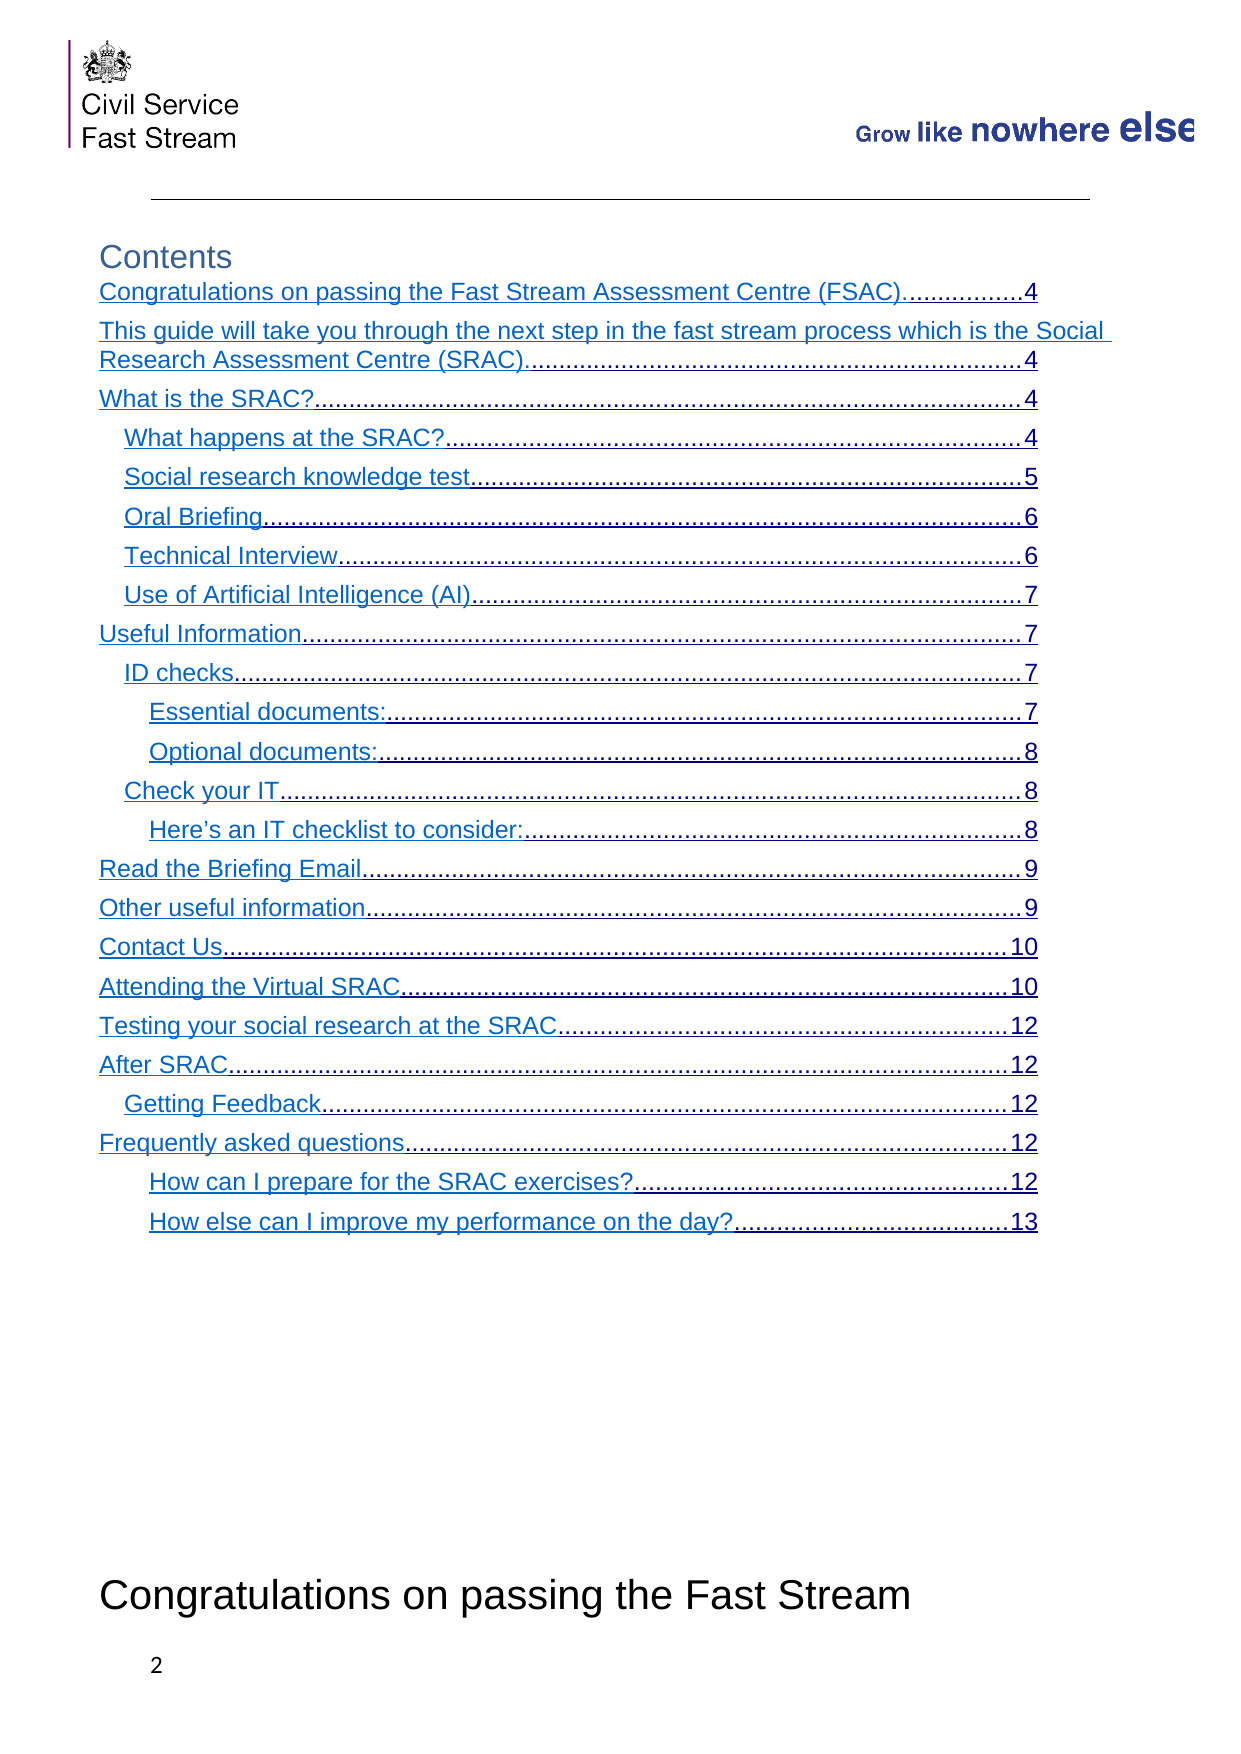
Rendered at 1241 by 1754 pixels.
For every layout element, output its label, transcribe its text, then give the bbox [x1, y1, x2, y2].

table_header Contents Congratulations on passing the Fast Stream Assessment Centre (FSAC). 4 This guide will take you through the next step in the fast stream process which is the Social Research Assessment Centre (SRAC). 4 What is the SRAC? 4 What happens at the SRAC? 4 Social research knowledge test 5 Oral Briefing 6 Technical Interview 6 Use of Artificial Intelligence (AI) 7 Useful Information 7 ID checks 7 Essential documents: 7 Optional documents: 8 Check your IT 8 Here’s an IT checklist to consider: 8 Read the Briefing Email 9 Other useful information 9 Contact Us 10 Attending the Virtual SRAC 10 Testing your social research at the SRAC 12 After SRAC 12 Getting Feedback 12 Frequently asked questions 12 How can I prepare for the SRAC exercises? 12 How else can I improve my performance on the day? 13 Congratulations on passing the Fast Stream Assessment Centre (FSAC). This guide will take you through the next step in the fast stream process which is the Social Research Assessment Centre (SRAC). The guidance is aimed at helping you prepare beforehand so that you can demonstrate your full potential for the next stage. What is the SRAC? It is a half-day Assessment Centre to assess your social research skills against set criteria. You should be aware that there may be periods of downtime in your timetable when you do not have to complete any exercises. Each candidate completes the same series of exercises with the same amount of time to prepare, so time delays will not disadvantage or advantage you. You will be asked to produce your written work on a computer, as the SRAC is run online. What happens at the SRAC? Social research knowledge test You will receive a link to complete the social research knowledge test. You have a window of 7 days in which to complete the test, but once begun, the test is timed. You will have 30 minutes to answer the questions. All questions are multiple choice. The test explores the basic knowledge and application of statistical, analytical and research skills and techniques. The questions will cover basic statistical principals, use and interpretation of statistics, research methodology (including both quantitative and qualitative approaches) and the presentation of findings. Underlying issues such as practical problems in research design, ethics and the design of tools may also be covered. Note that many of the questions contain data and results – all of these are invented and do not necessarily relate to the real world. You do not need any experience of working in any particular area (e.g., education, transport, law enforcement) to answer any of the questions. You should attempt to answer as many questions, as quickly and as accurately, as you can. You will not lose marks for incorrect answers. The pass mark is 60%. If you successfully meet the pass mark you will be invited to attend the next part of the SRAC. Oral Briefing You will have an hour to read some research data and prepare an oral briefing to give to two assessors who will be representing the perspectives of a policy professional and senior social researcher. You will then have 10 minutes to deliver your briefing, followed by up to 20 minutes of questions from the assessors. The oral briefing exercise is what is termed a ‘work-simulation exercise’, i.e. it is designed to simulate aspects of the job to be performed and thus provide a basis for assessing the behaviours required in the job. All three behaviours are assessed in this exercise. The aim is that the exercise simulates a briefing you might be asked to do for a senior research colleague or a policy maker. During the 45 minutes you have to prepare for this exercise, you will be given a virtual room to prepare in, instructions and research information to work with, and you will have to prepare an oral briefing based on the information provided. In the time allowed for preparation, you will be required to read and analyse research information (e.g. survey data) provided, which will relate to a particular policy area and prepare notes that will allow you to brief the assessors according to the instructions for the exercise. You will then move to a virtual room where the assessor panel made up of two people will be based and you will deliver the briefing to them for up to 10 uninterrupted minutes. You will be stopped if you overrun. The assessors will take on the role of a policy or senior research colleague. When you have finished delivering your briefing, the assessors will have up to 25 minutes to ask you further questions, exploring the ideas you have presented. This question-and-answer session is intended to allow the assessors to probe your depth of understanding of the issues, your ability to ‘think on your feet’, anticipate likely problems and your persuasiveness. Please note that you are not expected to have any prior knowledge of the oral briefing subject matter; all the information you will need to complete the exercise is given to you with the instructions and any supporting information/materials supplied on the day Technical Interview The technical interview is designed to assess your ability to apply social research knowledge to a range of questions and demonstrate strong analytical thinking. To prepare, use the relevant technical frameworks: The Government Social Research Technical Framework - GOV.UK & gsr-professional-skills-framework-draft-v2.pdf to guide your preparation. Tip: Come prepared with one or two examples—either from your own experience or from the public domain—where social research has had a significant impact, whether positive or negative. Use of Artificial Intelligence (AI) Artificial Intelligence can be a useful tool to support your application, however, all examples and statements provided must be truthful, factually accurate and taken directly from your own experience. Where plagiarism has been identified (presenting the ideas and experiences of others, or generated by artificial intelligence, as your own) applications may be withdrawn and internal candidates may be subject to disciplinary action. Please check this candidate guidance (opens in new window) for more information on appropriate and inappropriate use of AI at interview stage. It’s important to understand that while AI can help you prepare for an interview, AI must not be used to produce responses during an interview. Useful Information You will need to complete some admin tasks prior to attending SRAC and these are listed below: ID checks Essential documents: Prior to attending SRAC you will need to email us a copy of your Passport Personal details page. Please send us a double page scan showing both your photo page and the official observations page. See below an example image taken from the Gov.uk website. You can either scan this in or take a photo and email it to us. A test administrator will email you around 15:30 on the last working day before SRAC requesting this information. If you do not have a valid Passport, or are unable to have this in your possession in time for SRAC, you will need to provide an alternative form of photo ID, preferably a valid driving licence. If you do not have a valid Passport and you are unable to provide a formal photo ID, then please provide us with an electronic copy of your birth certificate and a headshot. The headshot photo can be taken on your computer, phone or other electronic device. Optional documents: If you have your Degree Certificate to hand, please email us an electronic copy with your ID documents. If you do not have it to hand or have not yet finished your course, we will request sight of your certificate at a later date. Please note if you are successful in gaining a role on the Fast Stream, you will have to provide original documents on the first day of employment and failure to do so may result in withdrawal from the scheme. Check your IT The SRAC is run online and there are some logistical and IT things you’ll want to get right to prevent any unwanted surprises on the day. Do read this document early and make sure everything is in place. Here’s an IT checklist to consider: ✔ We will be using Google Meet to communicate with you on the day and a modern internet browser is required for Google Meet to run. We recommend using the current version of one of the browsers listed below so please download one if needed: Google Chrome Browser download the latest version Mozilla Firefox. download the latest version Microsoft Edge. download the latest version Apple Safari. For the best user experience at SRAC Google Chrome is highly recommended. Internet Explorer is not supported. More information on Google Meet can be found on the Google Meet Help Centre. ✔ Check your microphone and webcam are working. ✔ Arrange to complete your SRAC in a quiet room with plug sockets and internet connection. Plugging your laptop into a charging socket will prevent it from running out of battery on the day. ✔ Ensure your laptop or computer has a strong WiFi connection. On the day if you're disconnected from the internet we might need to contact you via phone, so if possible have a mobile device available and fully charged. Please submit a request for help if you need to discuss alternative IT arrangements. We have dedicated virtual assistants available who can offer advice in this area. Read the Briefing Email You will receive a briefing email from your dedicated test administrator the last working day before your event (around 15:30). This will include some key information you need to consider, such as: ● The name and contact details of your test administrator. ● Key instructions about emailing in your photographic ID ahead of the SRAC. ● The URL virtual meeting room link you will need to click on to access SRAC on the day. If you haven’t received the email by 16:00 please check your junk or spam folder, if it's not in your junk folder please submit a request for help and a member of our team will get back to you. Other useful information We recommend having some paper, pens, and a calculator available. You should wear something that makes you feel comfortable, a smart t-shirt or jumper is perfectly acceptable. This is a formal assessment, but a suit jacket is not required. Decide on an appropriate location beforehand so you won't be worried about interruptions or unusual camera angles, this will mean your focus will be on your performance on the day. Make sure you can be seen in front of the camera, don’t sit too far away or too low down. Get a good night’s sleep before the event. Treat it as a formal interview, first impressions are super important! Speak clearly and engage in conversations. Remember to always be polite and courteous and be mindful of the language you use. Remember that assessors can only give credit for what you say and do. They are not trying to trip you up; they want you to do well and help you demonstrate your capability. Listen to each question carefully and ask for them to be repeated if something is not clear. Go into each exercise with a positive frame of mind. Remember, it is hard to do well in every exercise. Also, you may not be the best judge of your own performance and the process is designed so that, if you do less well in one exercise, you have a chance to perform better in another. Read the written exercise instructions and follow them carefully. If you are unsure of something, ask before the exercise begins. Don’t feel embarrassed about doing so. Be confident, remember you have done incredibly well to make it this far and there is no such thing as a typical government social researcher, we want you to be you! Contact Us Please submit a request for help and a member of our team will get back to you if you have any concerns regarding your SRAC. For example, if you don’t have a computer, or a quiet place to take your assessments, please get in touch. We are here to help you throughout the process. Need help? We can offer candidates workplace adjustments. These might include things like a quieter space to work or extra time to complete tasks. We are committed to making sure that every candidate has the right conditions to succeed at their Social Research Assessment Centre. A Workplace Adjustment is an arrangement that can be put in place to help candidates with disabilities or other conditions perform well in the SRAC. If you require workplace adjustments and have shared this information with us at the application stage, we will implement the necessary adjustments required to ensure you can fully participate on the day. Please submit a request for help and a member of our team will get back to you. For example, if you don’t have a computer, or a quiet place to take your assessments please get in touch as soon as possible. We are here to help you through the process and can offer advice in this area Attending the Virtual SRAC On the day To join SRAC, you will need to click the URL Google meeting room link previously sent to you in your briefing email. Please note these rooms will remain locked until the event begins. You’ll then be placed into a virtual meeting room with your test administrator and other candidates in your group. You'll need to have your microphone and camera switched on so we can communicate with you and complete the registration stage. We’ll brief you on the running of the day and give you access to your schedule and our virtual assessment centre platform. It is from the virtual meeting room that you’ll complete your assessment preparation and this will be timed by your test administrator. For the oral briefing presentation and interview you will then join another meeting room to take part in your oral assessment with the SRAC assessors. Please be reassured your test administrator is here to help and guide you through the process. It's important to have your phone on hand in case you lose connection and we need to contact you offline. If you've done everything you can beforehand to ensure a good Wi-Fi connection and you are still disconnected from the internet, don't worry. These things happen and we’ll work with you to create a solution. To ensure your SRAC experience runs as smoothly as possible we have summarised some key points below: ✔ Complete your assessment in a quiet room with minimal distractions. ✔ You will need a stable Wi-Fi connection. If your connection is weak, make sure other devices (like smart TVs) are disconnected from the internet. You may want to sit closer to your Wi-Fi router to gain a better signal. ✔ Download the latest version of one of the internet browsers listed above - we recommend Google Chrome for the best user experience. ✔ Check that the camera and microphone are working properly on your computer. ✔ Have a laptop charger or plug socket nearby to plug in your computer if required. ✔ Have a fully charged mobile phone on hand in case you experience connectivity issues on the day. We may have to ring you to resolve the issue. ✔ You will be completing a written exercise in Microsoft Word and we will email you the template. ✔ You will need access to your email inbox to receive your SRAC schedule and virtual URL room links. ✔ Have some paper, pens and a calculator available. ✔ Plan ahead and turn your computer on early so you are ready for the assessment centre to start on time. If you join SRAC late it's highly unlikely you will be able to take part on the day. Testing your social research at the SRAC Below are some useful tips to consider when attending SRAC: ● Stay relaxed and try to enjoy the day. ● Be yourself. There is no such thing as a typical Fast Streamer. The Civil Service is committed to increasing the diversity of the Fast Stream intake. ● Remember that assessors can only give credit for what you say and do. They are not trying to trip you up; they want you to do well and show what you are capable of. ● Remember that you are not competing with others in your group. You are all being assessed against an independent standard. All of you or none of you may be successful. ● Go into each exercise with a positive frame of mind. It is hard to do well in every exercise. In any case, you may not be the best judge of your own performance and the process is designed so that, if you do less well in one exercise, you have a chance to perform better in another. ● Read the exercise instructions and follow them carefully. If you are unsure of something, ask before the exercise begins. Don’t feel embarrassed about doing so. After SRAC Getting Feedback We aim to let you know within 7 days whether or not you’ve been successful. You will be informed by the Scheme Progress page of your Fast Stream website. If successful, you will then be allocated to a department. If you are unsuccessful this time, you can ask for written feedback, within 2 months of your SRAC, on your performance to gain a better understanding of your strengths and areas for development. To request feedback please email GESR Recruitment (GESRRecruitment@hmtreasury.gov.uk). Frequently asked questions How can I prepare for the SRAC exercises? Although an assessment centre is about your performance on the day, research has shown that those candidates who prepare for an assessment centre can improve their chances of success. Before you attend you should therefore do the following: Read this guidance and familiarise yourself with what you can expect on the day. Being familiar with this should help to reduce any anxiety you might otherwise experience. Thinking about how you can deal with a lot of material efficiently will help you for the oral-briefing exercise. You can prepare for the interview. Think about your experiences which demonstrate the behaviours which the assessors will ask about. Think about what the situation was, what it was that you did and how that affected the outcome. Think about the skills you have shown. What situations have you been in which were difficult and required a lot of you? How did you cope? You may think you ‘just did’ something, but what was it that you did, how, why and what impact did you have? How else can I improve my performance on the day? • Read all the instructions carefully and ensure that you understand what is required. If you do not, ask the administrator. • Selection exercises are tightly timed. It is your responsibility to manage your own time to ensure that you deliver the required output. • The assessors are not looking to catch you out but to try to give you every opportunity to perform to the best of your ability. • Ensure that you declare on the day if you are suffering from any problem which may affect your performance. [90, 202, 1147, 1628]
